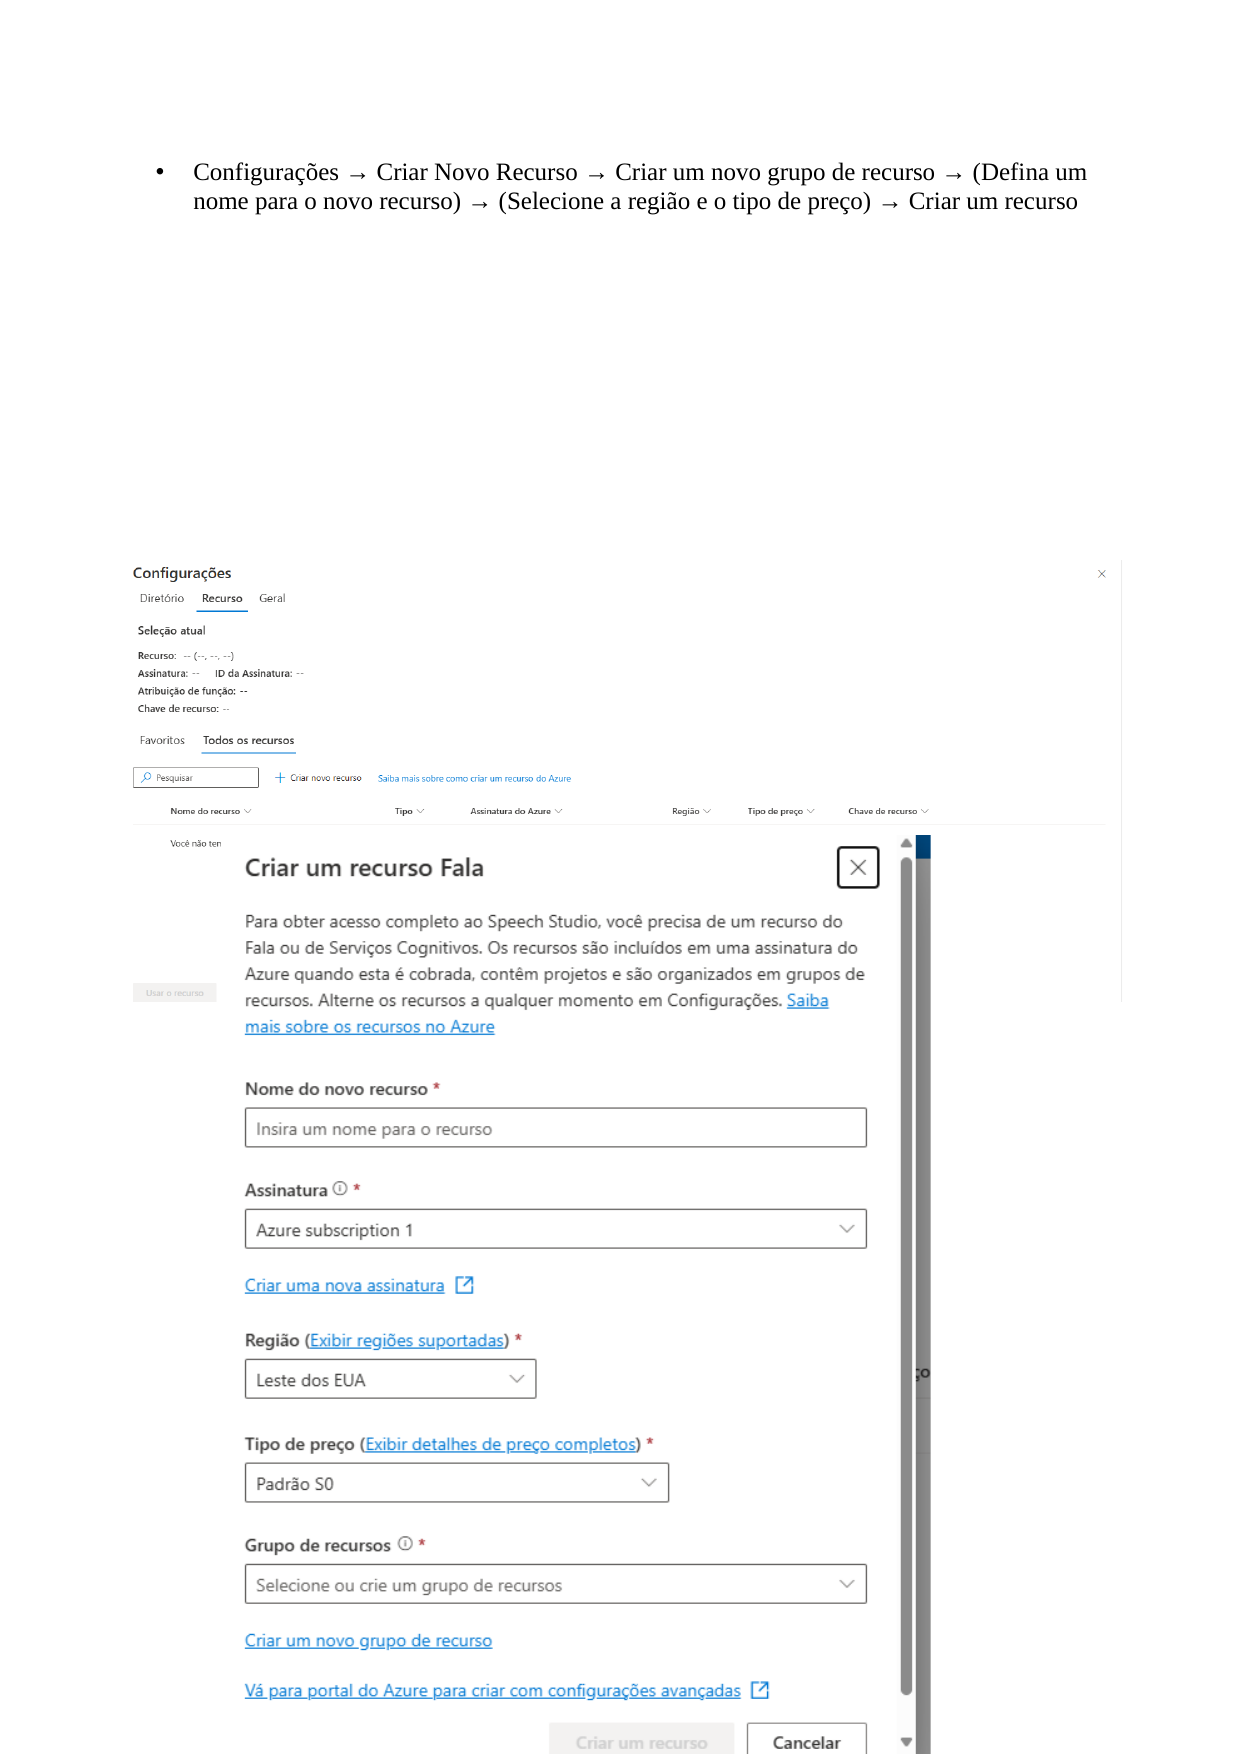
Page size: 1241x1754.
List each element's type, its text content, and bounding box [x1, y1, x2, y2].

picture [118, 560, 1123, 1754]
list Configurações → Criar Novo Recurso → Criar um novo grupo de recurso → (Defina um nome para o novo recurso) → (Selecione a região e o tipo de preço) → Criar um recurso [156, 157, 1122, 215]
